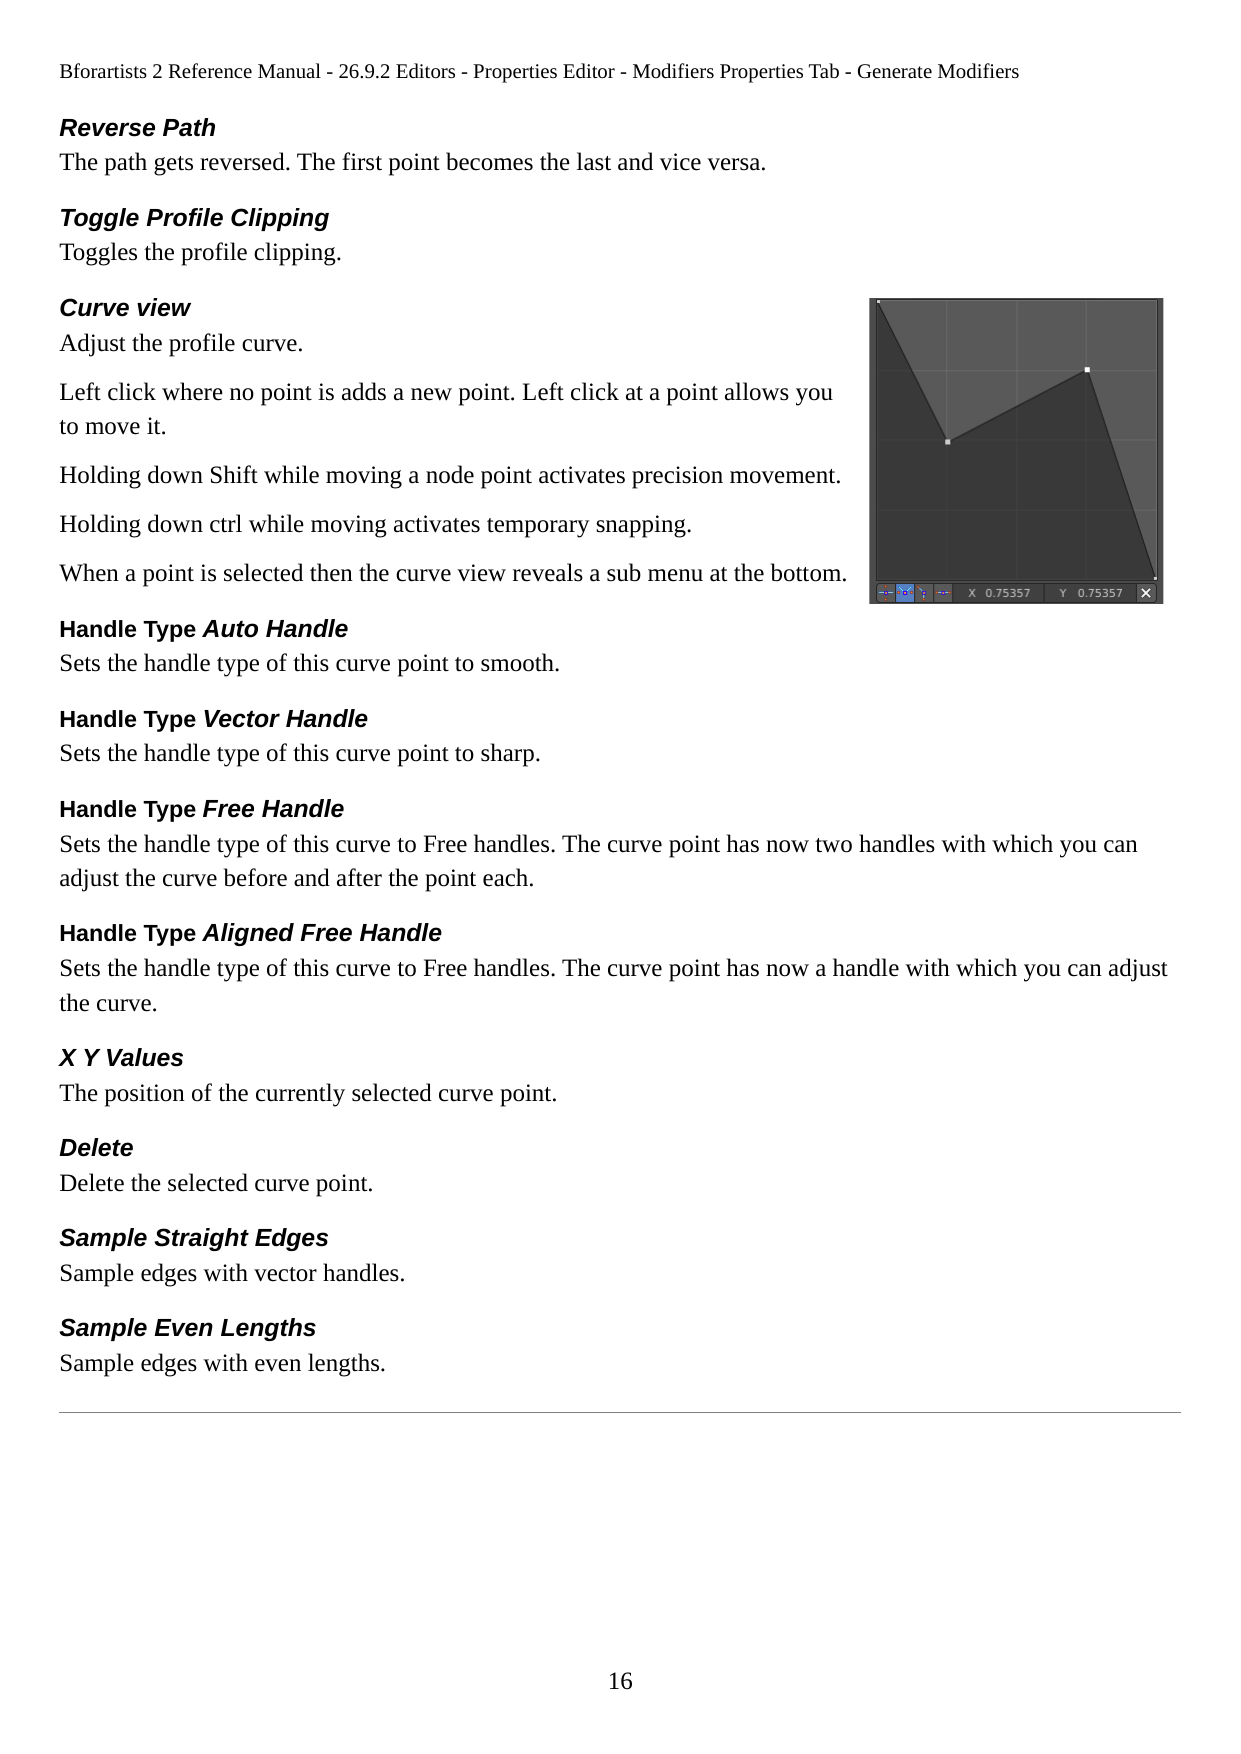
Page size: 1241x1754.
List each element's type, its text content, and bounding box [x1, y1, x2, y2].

subtitle Handle Type Free Handle [59, 794, 1181, 822]
text When a point is selected then the curve view reveals a sub menu at the bottom. [59, 558, 869, 587]
text Adjust the profile curve. [59, 328, 869, 356]
text Sets the handle type of this curve to Free handles. The curve point has now two handles with which you can adjust the curve before and after the point each. [59, 829, 1181, 892]
text Holding down Shift while moving a node point activates precision movement. [59, 460, 869, 489]
text Sets the handle type of this curve point to smooth. [59, 648, 1181, 677]
subtitle Toggle Profile Clipping [59, 203, 1181, 231]
text The position of the currently selected curve point. [59, 1078, 1181, 1107]
picture [869, 298, 1164, 604]
text Left click where no point is adds a new point. Left click at a point allows you to move it. [59, 377, 869, 440]
text Holding down ctrl while moving activates temporary snapping. [59, 509, 869, 538]
subtitle Delete [59, 1133, 1181, 1162]
subtitle X Y Values [59, 1043, 1181, 1072]
text Delete the selected curve point. [59, 1168, 1181, 1197]
subtitle Curve view [59, 293, 1181, 321]
subtitle Reverse Path [59, 113, 1181, 141]
text Sets the handle type of this curve to Free handles. The curve point has now a handle with which you can adjust the curve. [59, 953, 1181, 1016]
subtitle Sample Straight Edges [59, 1223, 1181, 1252]
text Sample edges with even lengths. [59, 1348, 1181, 1377]
subtitle Sample Even Lengths [59, 1313, 1181, 1342]
subtitle Handle Type Aligned Free Handle [59, 918, 1181, 947]
text The path gets reversed. The first point becomes the last and vice versa. [59, 147, 1181, 176]
subtitle Handle Type Vector Handle [59, 704, 1181, 732]
text Sets the handle type of this curve point to sharp. [59, 738, 1181, 767]
subtitle Handle Type Auto Handle [59, 614, 1181, 642]
text Sample edges with vector handles. [59, 1258, 1181, 1287]
text Toggles the profile clipping. [59, 237, 1181, 266]
